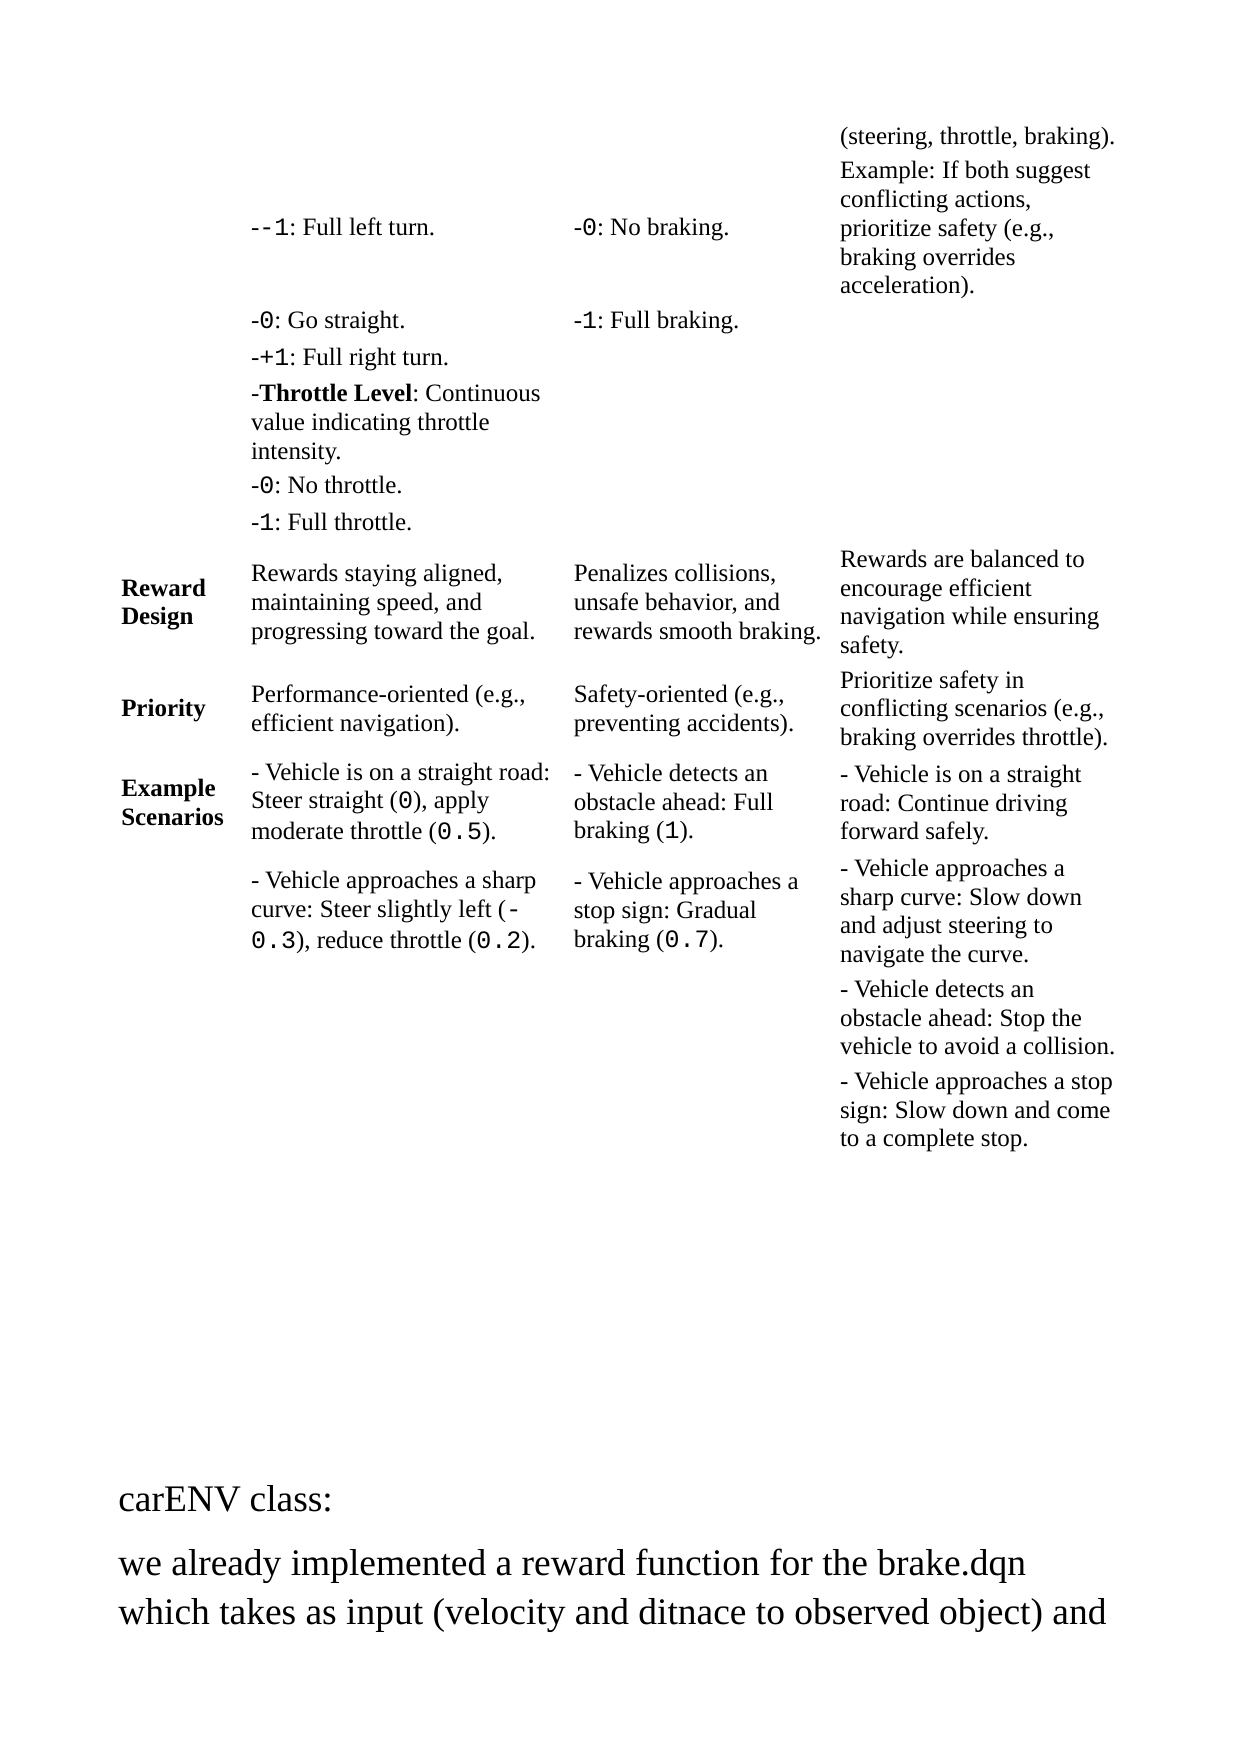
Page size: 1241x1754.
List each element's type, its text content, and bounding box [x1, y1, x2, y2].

table_cell [118, 850, 248, 971]
table_cell - Vehicle is on a straight road: Steer straight (0), apply moderate throttle (0.5). [248, 754, 571, 850]
table_cell Example Scenarios [118, 754, 248, 850]
table_cell - Vehicle approaches a stop sign: Gradual braking (0.7). [571, 850, 837, 971]
table_cell [571, 468, 837, 504]
table_cell -Throttle Level: Continuous value indicating throttle intensity. [248, 376, 571, 468]
table_cell - Vehicle is on a straight road: Continue driving forward safely. [837, 754, 1122, 850]
table_cell Performance-oriented (e.g., efficient navigation). [248, 662, 571, 754]
table_cell [118, 376, 248, 468]
table_cell [571, 504, 837, 541]
table_cell [118, 118, 248, 153]
table_cell Reward Design [118, 541, 248, 662]
table_cell -0: Go straight. [248, 302, 571, 339]
table_cell - Vehicle approaches a sharp curve: Slow down and adjust steering to navigate the curve. [837, 850, 1122, 971]
table_cell [571, 118, 837, 153]
table_cell Prioritize safety in conflicting scenarios (e.g., braking overrides throttle). [837, 662, 1122, 754]
table_cell [837, 339, 1122, 376]
text we already implemented a reward function for the brake.dqn which takes as input (velocity and ditnace to observed object) and [118, 1540, 1122, 1633]
table_cell [118, 504, 248, 541]
table_cell [118, 1063, 248, 1155]
table_cell [837, 504, 1122, 541]
table_cell -+1: Full right turn. [248, 339, 571, 376]
table_cell -0: No braking. [571, 153, 837, 302]
table_cell Penalizes collisions, unsafe behavior, and rewards smooth braking. [571, 541, 837, 662]
table_cell [571, 971, 837, 1063]
table_cell [837, 302, 1122, 339]
text carENV class: [118, 1476, 1122, 1519]
table_cell Rewards staying aligned, maintaining speed, and progressing toward the goal. [248, 541, 571, 662]
table_cell [118, 339, 248, 376]
table_cell Example: If both suggest conflicting actions, prioritize safety (e.g., braking overrides acceleration). [837, 153, 1122, 302]
table_cell [248, 971, 571, 1063]
table_cell [837, 468, 1122, 504]
table_cell [118, 971, 248, 1063]
table_cell [571, 339, 837, 376]
table_cell [118, 153, 248, 302]
table_cell [837, 376, 1122, 468]
table_cell [118, 468, 248, 504]
table_cell -1: Full throttle. [248, 504, 571, 541]
table_cell Safety-oriented (e.g., preventing accidents). [571, 662, 837, 754]
table_cell -1: Full braking. [571, 302, 837, 339]
table_cell [571, 1063, 837, 1155]
table_cell - Vehicle approaches a stop sign: Slow down and come to a complete stop. [837, 1063, 1122, 1155]
table_cell (steering, throttle, braking). [837, 118, 1122, 153]
table_cell - Vehicle approaches a sharp curve: Steer slightly left (-0.3), reduce throttle (0.2). [248, 850, 571, 971]
table_cell [571, 376, 837, 468]
table_cell -0: No throttle. [248, 468, 571, 504]
table_cell [248, 118, 571, 153]
table_cell - Vehicle detects an obstacle ahead: Full braking (1). [571, 754, 837, 850]
table_cell Rewards are balanced to encourage efficient navigation while ensuring safety. [837, 541, 1122, 662]
table_cell [248, 1063, 571, 1155]
table_cell Priority [118, 662, 248, 754]
table_cell --1: Full left turn. [248, 153, 571, 302]
table_cell - Vehicle detects an obstacle ahead: Stop the vehicle to avoid a collision. [837, 971, 1122, 1063]
table_cell [118, 302, 248, 339]
